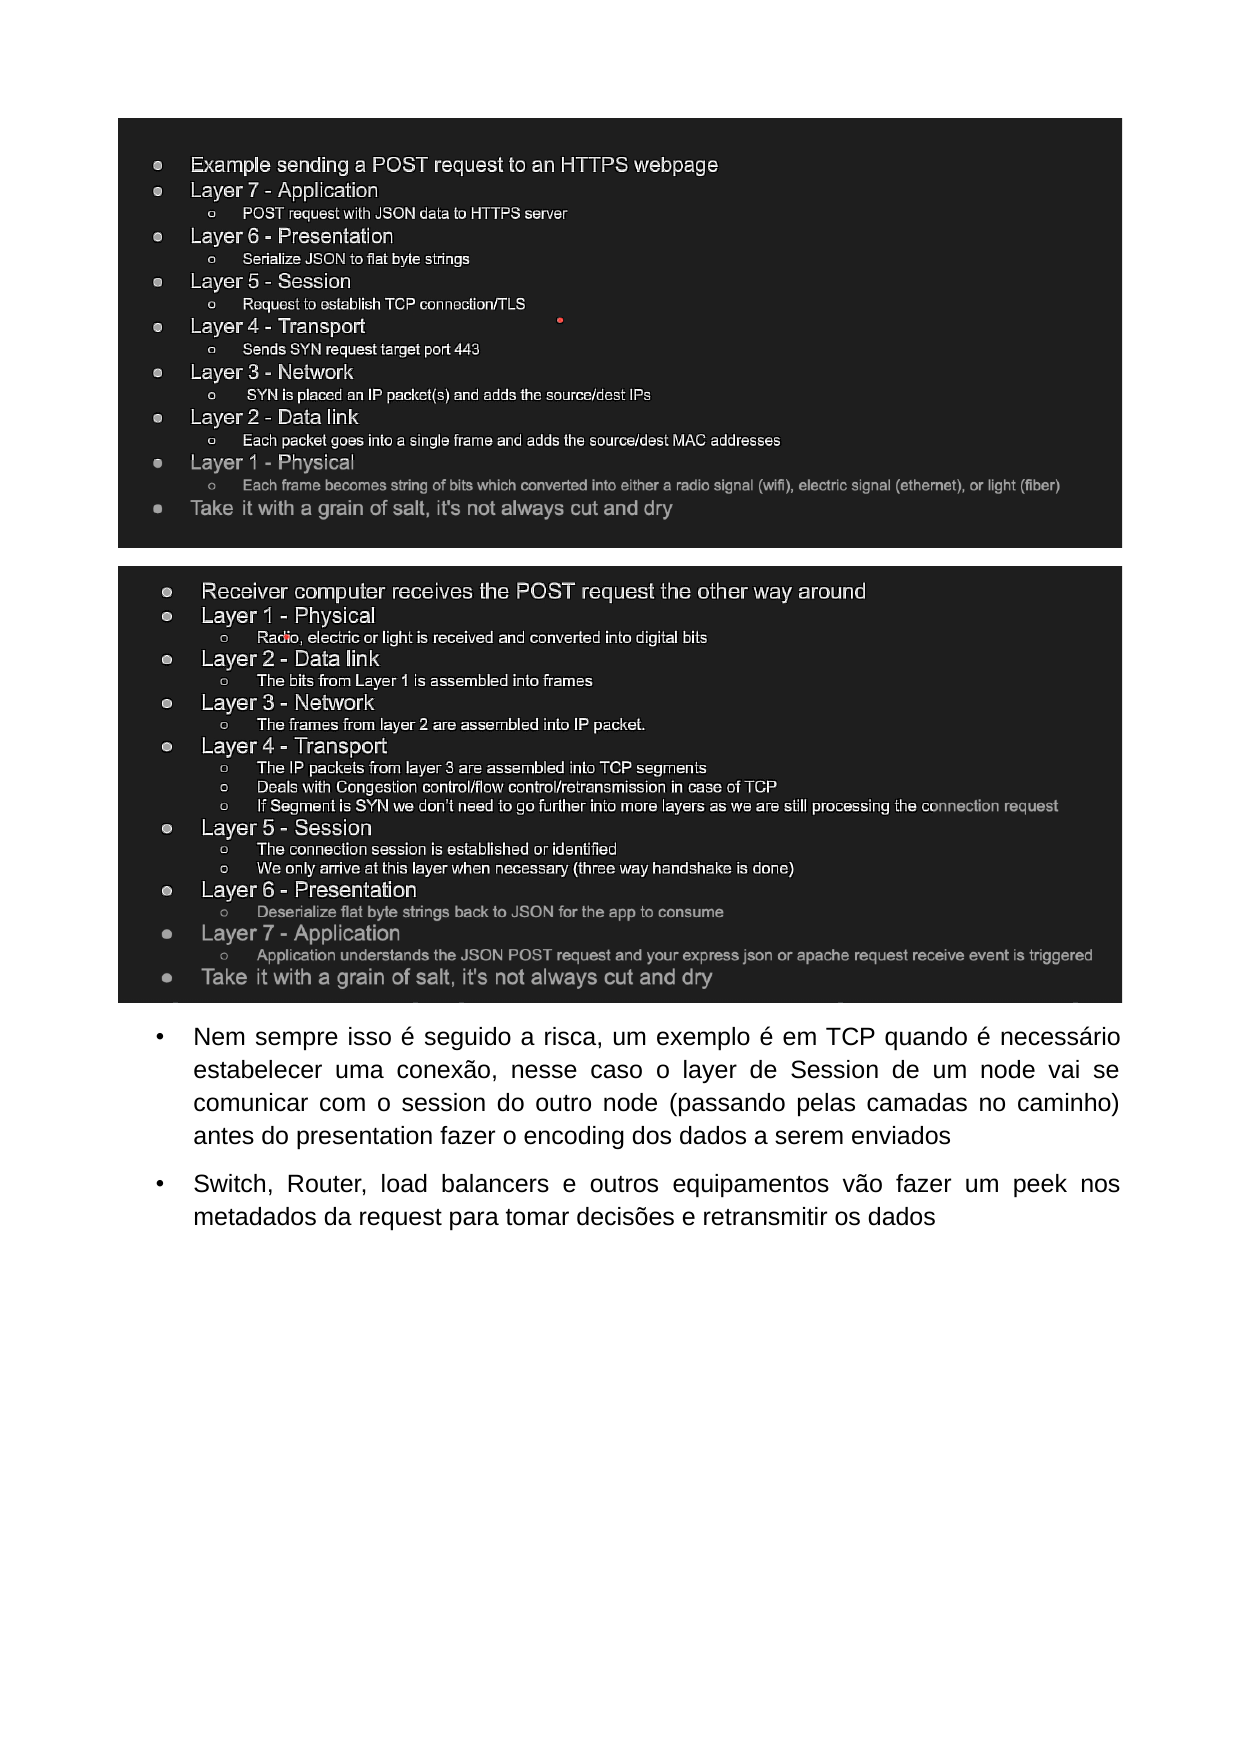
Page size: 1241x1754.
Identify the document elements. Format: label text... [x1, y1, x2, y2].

list Switch, Router, load balancers e outros equipamentos vão fazer um peek nos metadados da request para tomar decisões e retransmitir os dados [156, 1169, 1122, 1231]
list Nem sempre isso é seguido a risca, um exemplo é em TCP quando é necessário estabelecer uma conexão, nesse caso o layer de Session de um node vai se comunicar com o session do outro node (passando pelas camadas no caminho) antes do presentation fazer o encoding dos dados a serem enviados [156, 1022, 1122, 1150]
picture [118, 566, 1123, 1003]
picture [118, 118, 1123, 548]
